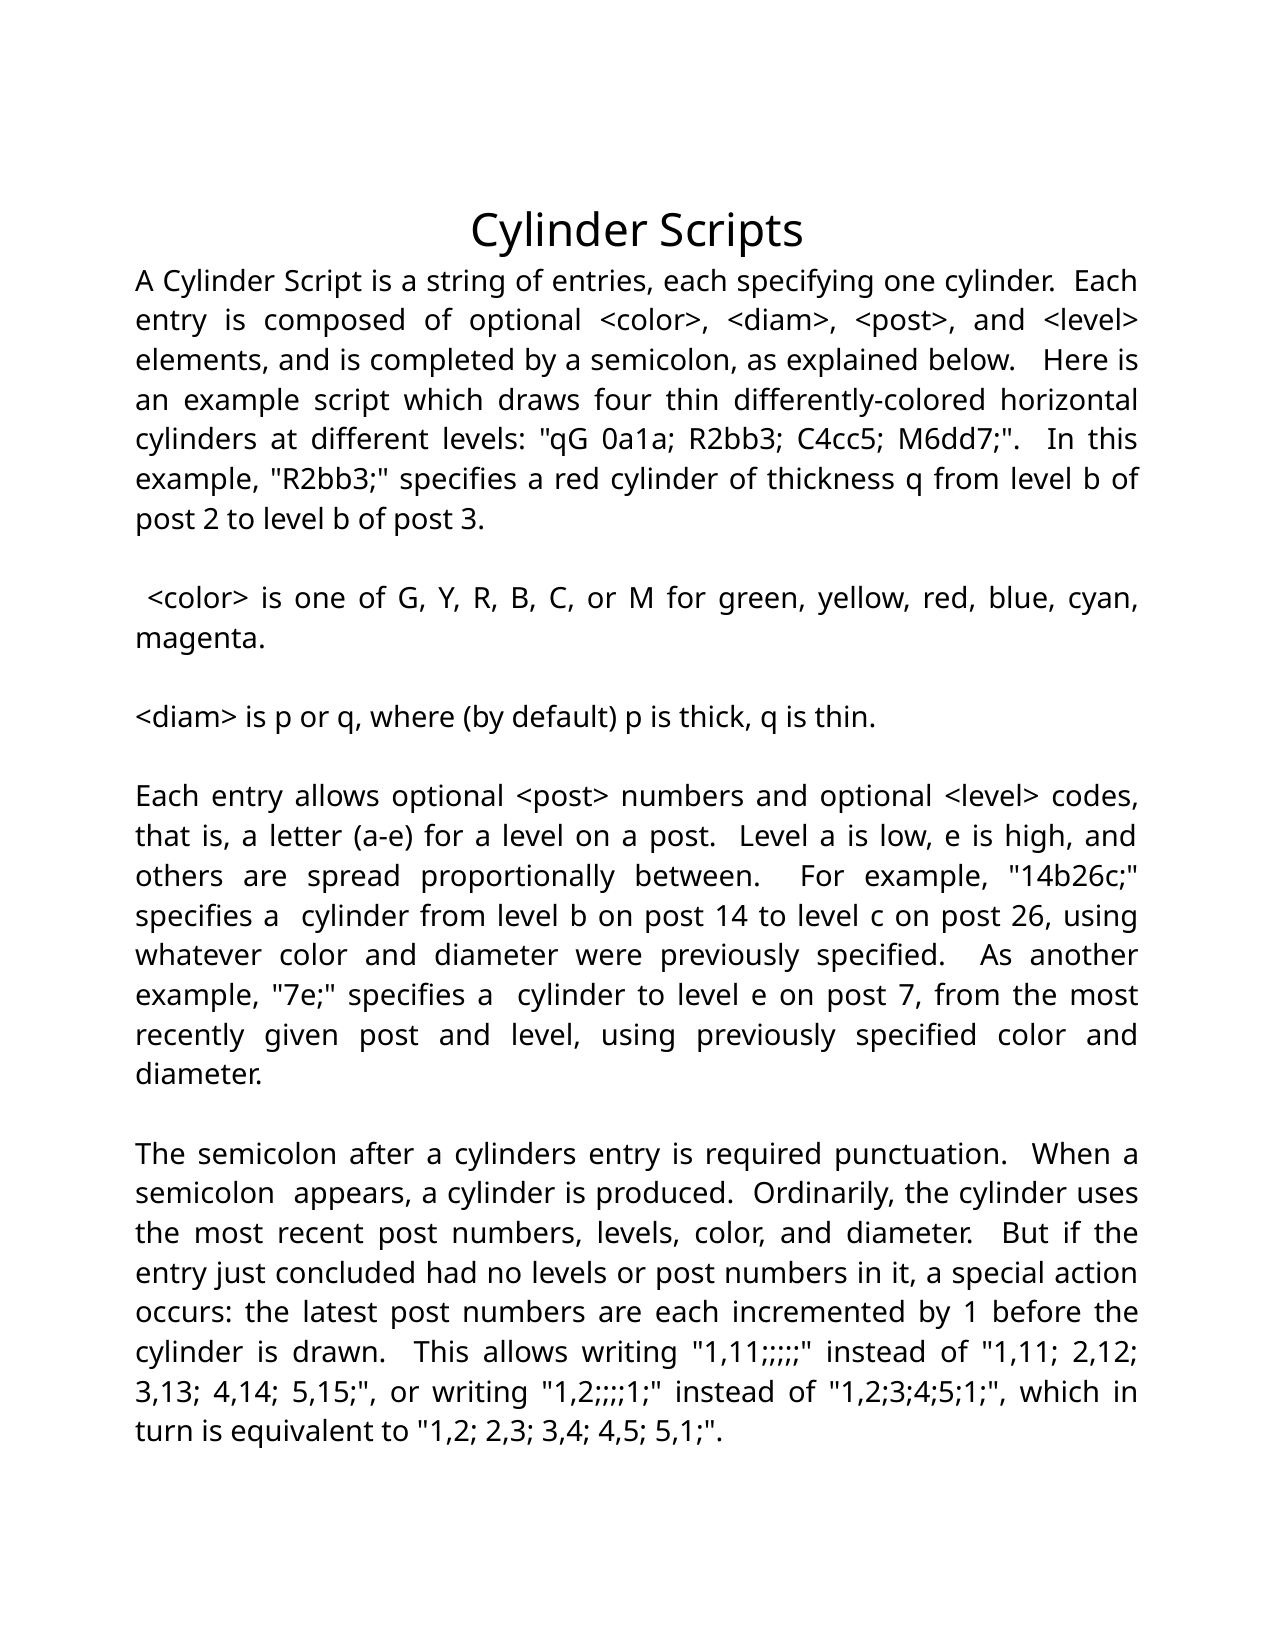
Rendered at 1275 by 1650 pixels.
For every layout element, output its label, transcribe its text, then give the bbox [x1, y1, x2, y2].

text A Cylinder Script is a string of entries, each specifying one cylinder. Each entry is composed of optional <color>, <diam>, <post>, and <level> elements, and is completed by a semicolon, as explained below. Here is an example script which draws four thin differently-colored horizontal cylinders at different levels: "qG 0a1a; R2bb3; C4cc5; M6dd7;". In this example, "R2bb3;" specifies a red cylinder of thickness q from level b of post 2 to level b of post 3. [135, 260, 1140, 538]
text <diam> is p or q, where (by default) p is thick, q is thin. [135, 696, 1140, 736]
text The semicolon after a cylinders entry is required punctuation. When a semicolon appears, a cylinder is produced. Ordinarily, the cylinder uses the most recent post numbers, levels, color, and diameter. But if the entry just concluded had no levels or post numbers in it, a special action occurs: the latest post numbers are each incremented by 1 before the cylinder is drawn. This allows writing "1,11;;;;;" instead of "1,11; 2,12; 3,13; 4,14; 5,15;", or writing "1,2;;;;1;" instead of "1,2;3;4;5;1;", which in turn is equivalent to "1,2; 2,3; 3,4; 4,5; 5,1;". [135, 1133, 1140, 1450]
text Each entry allows optional <post> numbers and optional <level> codes, that is, a letter (a-e) for a level on a post. Level a is low, e is high, and others are spread proportionally between. For example, "14b26c;" specifies a cylinder from level b on post 14 to level c on post 26, using whatever color and diameter were previously specified. As another example, "7e;" specifies a cylinder to level e on post 7, from the most recently given post and level, using previously specified color and diameter. [135, 776, 1140, 1093]
text Cylinder Scripts [135, 197, 1140, 260]
text <color> is one of G, Y, R, B, C, or M for green, yellow, red, blue, cyan, magenta. [135, 577, 1140, 657]
